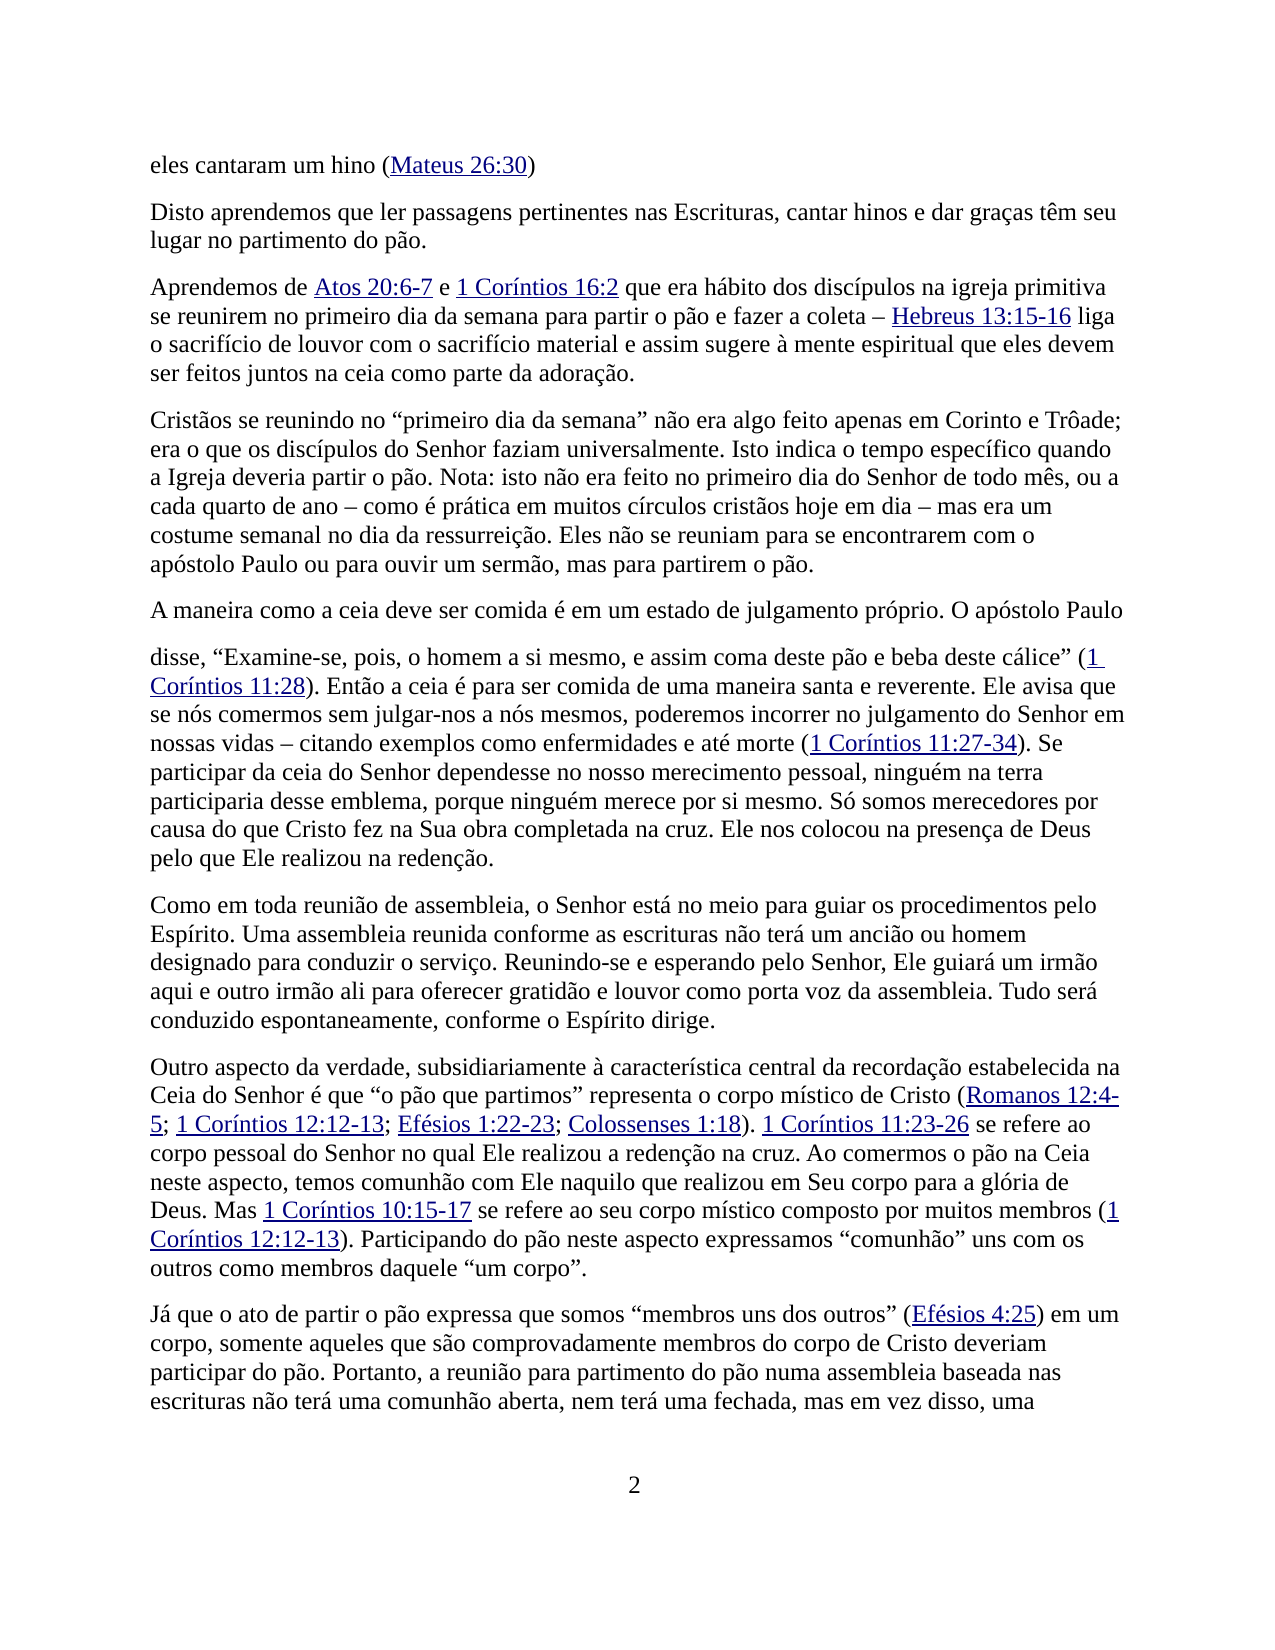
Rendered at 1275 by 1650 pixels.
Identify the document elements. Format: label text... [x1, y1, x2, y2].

text Cristãos se reunindo no “primeiro dia da semana” não era algo feito apenas em Corinto e Trôade; era o que os discípulos do Senhor faziam universalmente. Isto indica o tempo específico quando a Igreja deveria partir o pão. Nota: isto não era feito no primeiro dia do Senhor de todo mês, ou a cada quarto de ano – como é prática em muitos círculos cristãos hoje em dia – mas era um costume semanal no dia da ressurreição. Eles não se reuniam para se encontrarem com o apóstolo Paulo ou para ouvir um sermão, mas para partirem o pão. [150, 405, 1125, 577]
text Aprendemos de Atos 20:6-7 e 1 Coríntios 16:2 que era hábito dos discípulos na igreja primitiva se reunirem no primeiro dia da semana para partir o pão e fazer a coleta – Hebreus 13:15-16 liga o sacrifício de louvor com o sacrifício material e assim sugere à mente espiritual que eles devem ser feitos juntos na ceia como parte da adoração. [150, 272, 1125, 387]
text Como em toda reunião de assembleia, o Senhor está no meio para guiar os procedimentos pelo Espírito. Uma assembleia reunida conforme as escrituras não terá um ancião ou homem designado para conduzir o serviço. Reunindo-se e esperando pelo Senhor, Ele guiará um irmão aqui e outro irmão ali para oferecer gratidão e louvor como porta voz da assembleia. Tudo será conduzido espontaneamente, conforme o Espírito dirige. [150, 890, 1125, 1034]
text eles cantaram um hino (Mateus 26:30) [150, 150, 1125, 179]
text Já que o ato de partir o pão expressa que somos “membros uns dos outros” (Efésios 4:25) em um corpo, somente aqueles que são comprovadamente membros do corpo de Cristo deveriam participar do pão. Portanto, a reunião para partimento do pão numa assembleia baseada nas escrituras não terá uma comunhão aberta, nem terá uma fechada, mas em vez disso, uma [150, 1299, 1125, 1414]
text disse, “Examine-se, pois, o homem a si mesmo, e assim coma deste pão e beba deste cálice” (1 Coríntios 11:28). Então a ceia é para ser comida de uma maneira santa e reverente. Ele avisa que se nós comermos sem julgar-nos a nós mesmos, poderemos incorrer no julgamento do Senhor em nossas vidas – citando exemplos como enfermidades e até morte (1 Coríntios 11:27-34). Se participar da ceia do Senhor dependesse no nosso merecimento pessoal, ninguém na terra participaria desse emblema, porque ninguém merece por si mesmo. Só somos merecedores por causa do que Cristo fez na Sua obra completada na cruz. Ele nos colocou na presença de Deus pelo que Ele realizou na redenção. [150, 642, 1125, 872]
text Outro aspecto da verdade, subsidiariamente à característica central da recordação estabelecida na Ceia do Senhor é que “o pão que partimos” representa o corpo místico de Cristo (Romanos 12:4-5; 1 Coríntios 12:12-13; Efésios 1:22-23; Colossenses 1:18). 1 Coríntios 11:23-26 se refere ao corpo pessoal do Senhor no qual Ele realizou a redenção na cruz. Ao comermos o pão na Ceia neste aspecto, temos comunhão com Ele naquilo que realizou em Seu corpo para a glória de Deus. Mas 1 Coríntios 10:15-17 se refere ao seu corpo místico composto por muitos membros (1 Coríntios 12:12-13). Participando do pão neste aspecto expressamos “comunhão” uns com os outros como membros daquele “um corpo”. [150, 1052, 1125, 1282]
text A maneira como a ceia deve ser comida é em um estado de julgamento próprio. O apóstolo Paulo [150, 595, 1125, 624]
text Disto aprendemos que ler passagens pertinentes nas Escrituras, cantar hinos e dar graças têm seu lugar no partimento do pão. [150, 197, 1125, 254]
